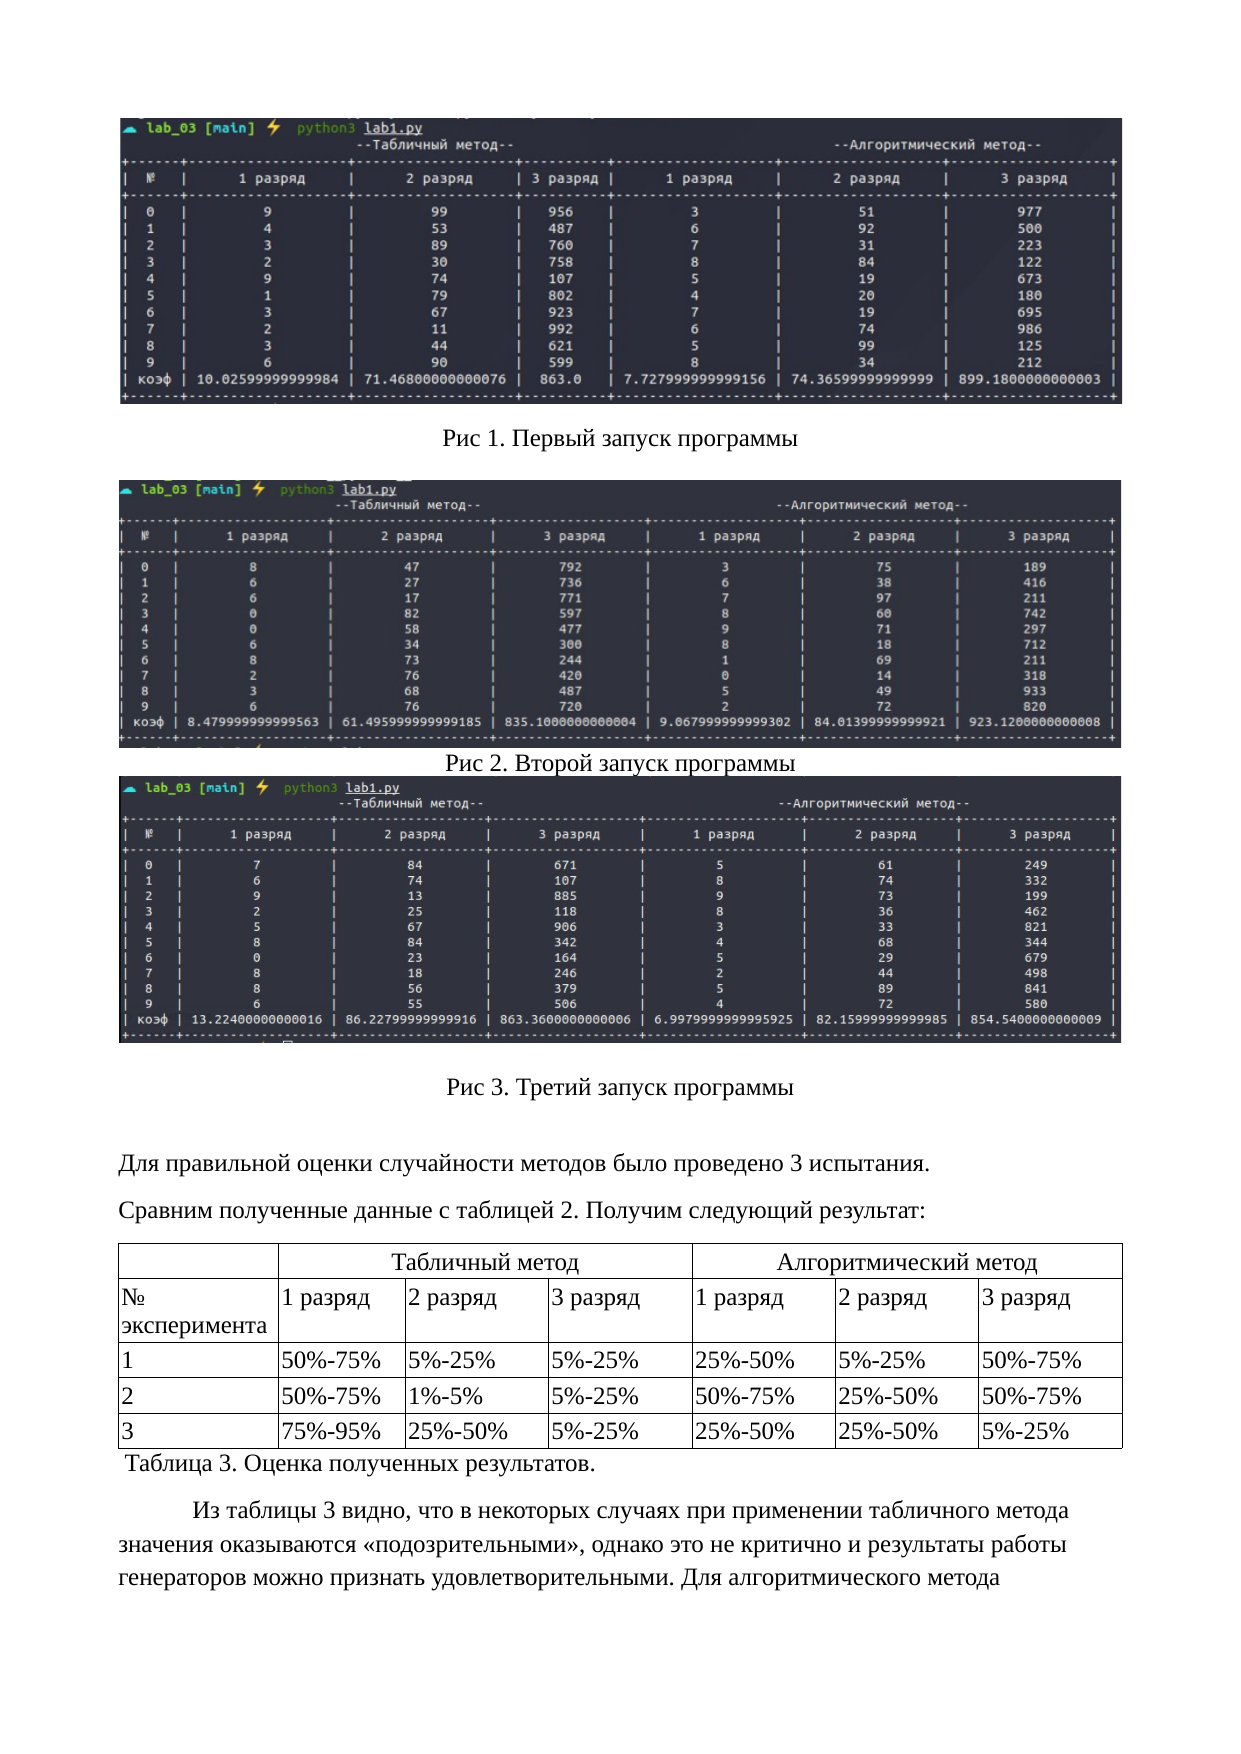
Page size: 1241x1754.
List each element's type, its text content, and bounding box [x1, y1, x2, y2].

text Из таблицы 3 видно, что в некоторых случаях при применении табличного метода значения оказываются «подозрительными», однако это не критично и результаты работы генераторов можно признать удовлетворительными. Для алгоритмического метода [118, 1496, 1122, 1590]
table_cell 5%-25% [549, 1343, 692, 1377]
table_cell 50%-75% [279, 1343, 405, 1377]
table_cell 5%-25% [406, 1343, 548, 1377]
table_cell 3 [119, 1414, 278, 1447]
table_cell 3 разряд [549, 1279, 692, 1342]
table_cell 1 разряд [279, 1279, 405, 1342]
table_cell 50%-75% [979, 1378, 1122, 1412]
table_cell 25%-50% [406, 1414, 548, 1447]
text Сравним полученные данные с таблицей 2. Получим следующий результат: [118, 1196, 1122, 1224]
table_cell 50%-75% [693, 1378, 835, 1412]
table_cell 1 разряд [693, 1279, 835, 1342]
table_cell 5%-25% [979, 1414, 1122, 1447]
text Для правильной оценки случайности методов было проведено 3 испытания. [118, 1148, 1122, 1177]
table_cell 75%-95% [279, 1414, 405, 1447]
table_cell № эксперимента [119, 1279, 278, 1342]
table_cell 2 [119, 1378, 278, 1412]
table_cell Рис 2. Второй запуск программы [118, 748, 1122, 1072]
table_header Табличный метод [279, 1244, 692, 1278]
table_cell 25%-50% [836, 1378, 978, 1412]
table_header Алгоритмический метод [693, 1244, 1122, 1278]
table_cell 25%-50% [693, 1414, 835, 1447]
table_cell Рис 3. Третий запуск программы [118, 1072, 1122, 1100]
table_header [119, 1244, 278, 1278]
table_cell 25%-50% [836, 1414, 978, 1447]
table_cell 50%-75% [279, 1378, 405, 1412]
table_cell 2 разряд [836, 1279, 978, 1342]
table_cell 2 разряд [406, 1279, 548, 1342]
table_cell 5%-25% [549, 1378, 692, 1412]
table_cell 1%-5% [406, 1378, 548, 1412]
table_cell 50%-75% [979, 1343, 1122, 1377]
table_header Рис 1. Первый запуск программы [118, 423, 1122, 748]
table_cell 1 [119, 1343, 278, 1377]
text Таблица 3. Оценка полученных результатов. [118, 1449, 1122, 1477]
table_cell 5%-25% [836, 1343, 978, 1377]
table_cell 5%-25% [549, 1414, 692, 1447]
table_cell 25%-50% [693, 1343, 835, 1377]
table_cell 3 разряд [979, 1279, 1122, 1342]
